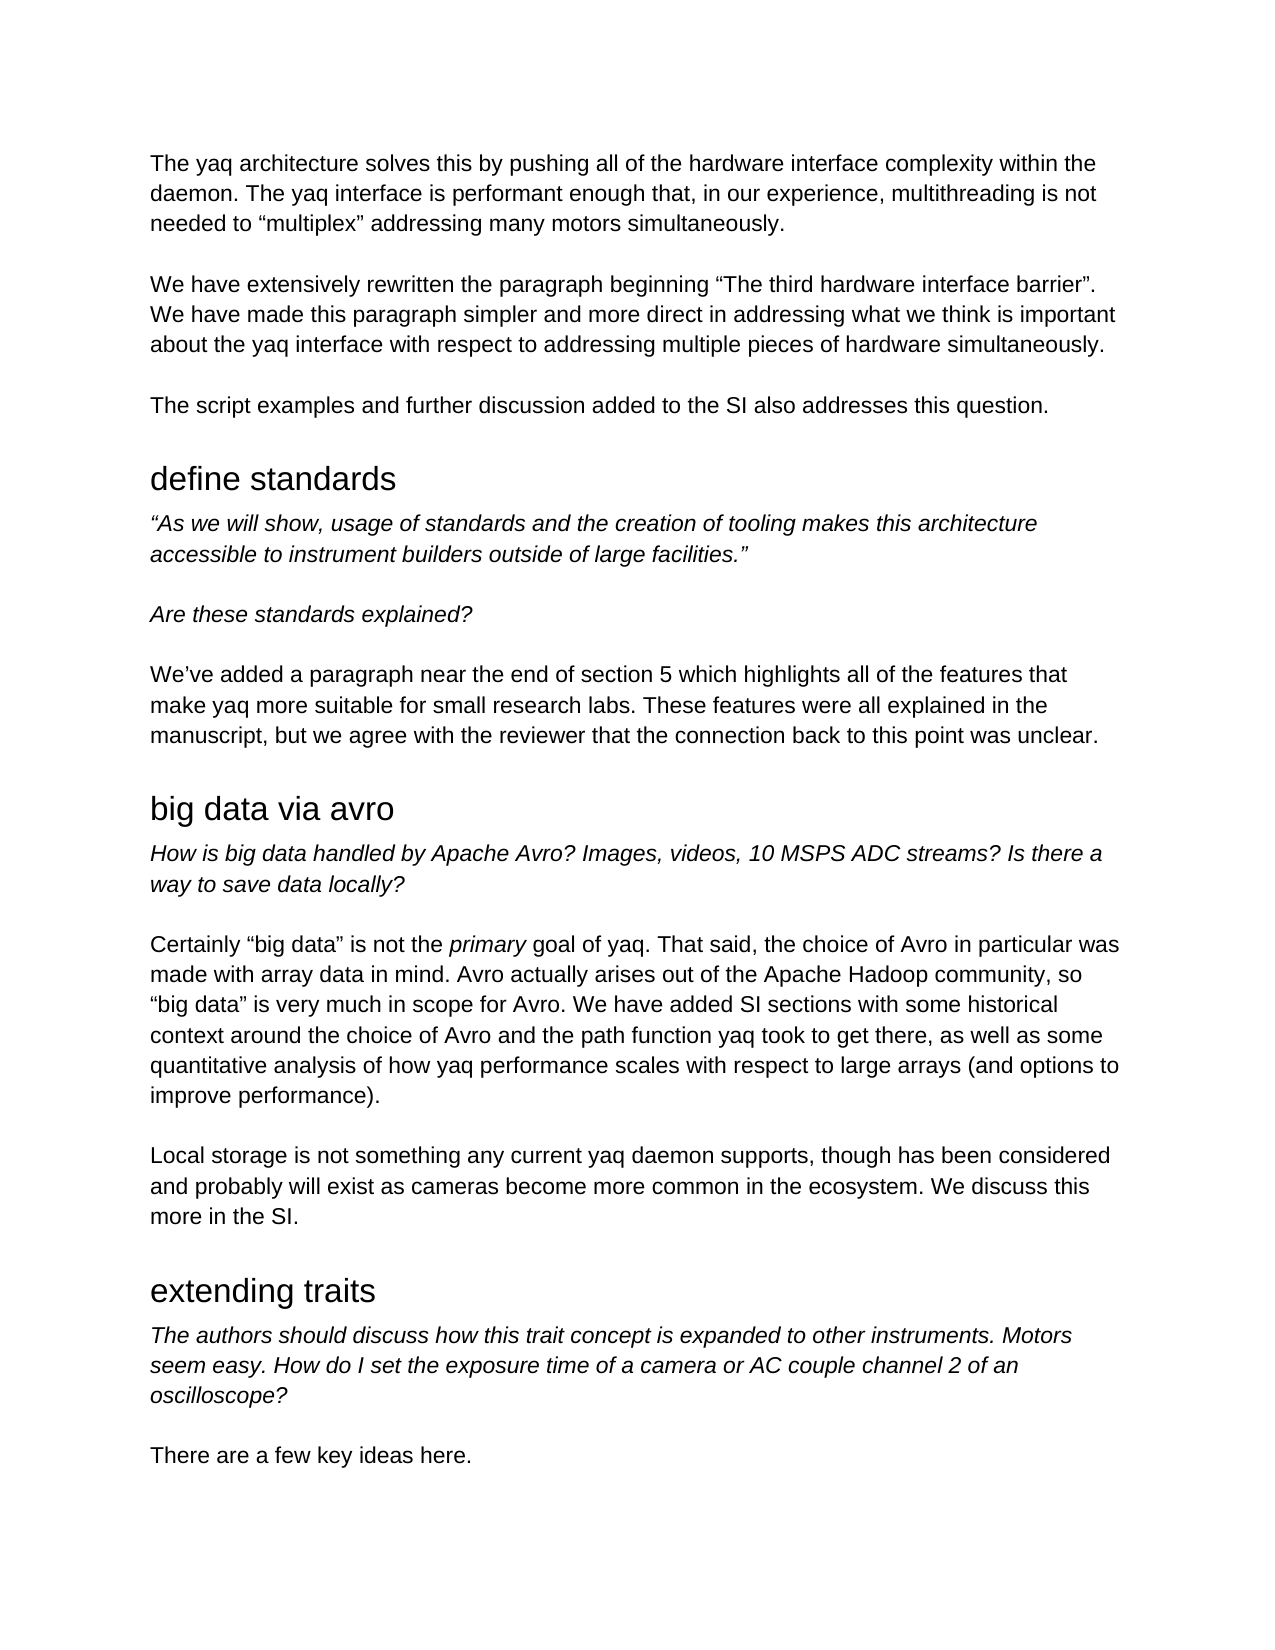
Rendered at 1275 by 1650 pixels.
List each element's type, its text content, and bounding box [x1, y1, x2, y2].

text How is big data handled by Apache Avro? Images, videos, 10 MSPS ADC streams? Is there a way to save data locally? [150, 840, 1125, 897]
subtitle define standards [150, 459, 1125, 498]
text Certainly “big data” is not the primary goal of yaq. That said, the choice of Avro in particular was made with array data in mind. Avro actually arises out of the Apache Hadoop community, so “big data” is very much in scope for Avro. We have added SI sections with some historical context around the choice of Avro and the path function yaq took to get there, as well as some quantitative analysis of how yaq performance scales with respect to large arrays (and options to improve performance). [150, 931, 1125, 1108]
text We’ve added a paragraph near the end of section 5 which highlights all of the features that make yaq more suitable for small research labs. These features were all explained in the manuscript, but we agree with the reviewer that the connection back to this point was unclear. [150, 661, 1125, 748]
text We have extensively rewritten the paragraph beginning “The third hardware interface barrier”. We have made this paragraph simpler and more direct in addressing what we think is important about the yaq interface with respect to addressing multiple pieces of hardware simultaneously. [150, 271, 1125, 358]
text The yaq architecture solves this by pushing all of the hardware interface complexity within the daemon. The yaq interface is performant enough that, in our experience, multithreading is not needed to “multiplex” addressing many motors simultaneously. [150, 150, 1125, 237]
text Local storage is not something any current yaq daemon supports, though has been considered and probably will exist as cameras become more common in the ecosystem. We discuss this more in the SI. [150, 1142, 1125, 1229]
text The authors should discuss how this trait concept is expanded to other instruments. Motors seem easy. How do I set the exposure time of a camera or AC couple channel 2 of an oscilloscope? [150, 1322, 1125, 1408]
subtitle extending traits [150, 1271, 1125, 1309]
text Are these standards explained? [150, 601, 1125, 627]
subtitle big data via avro [150, 789, 1125, 828]
text The script examples and further discussion added to the SI also addresses this question. [150, 392, 1125, 418]
text “As we will show, usage of standards and the creation of tooling makes this architecture accessible to instrument builders outside of large facilities.” [150, 510, 1125, 567]
text There are a few key ideas here. [150, 1442, 1125, 1469]
